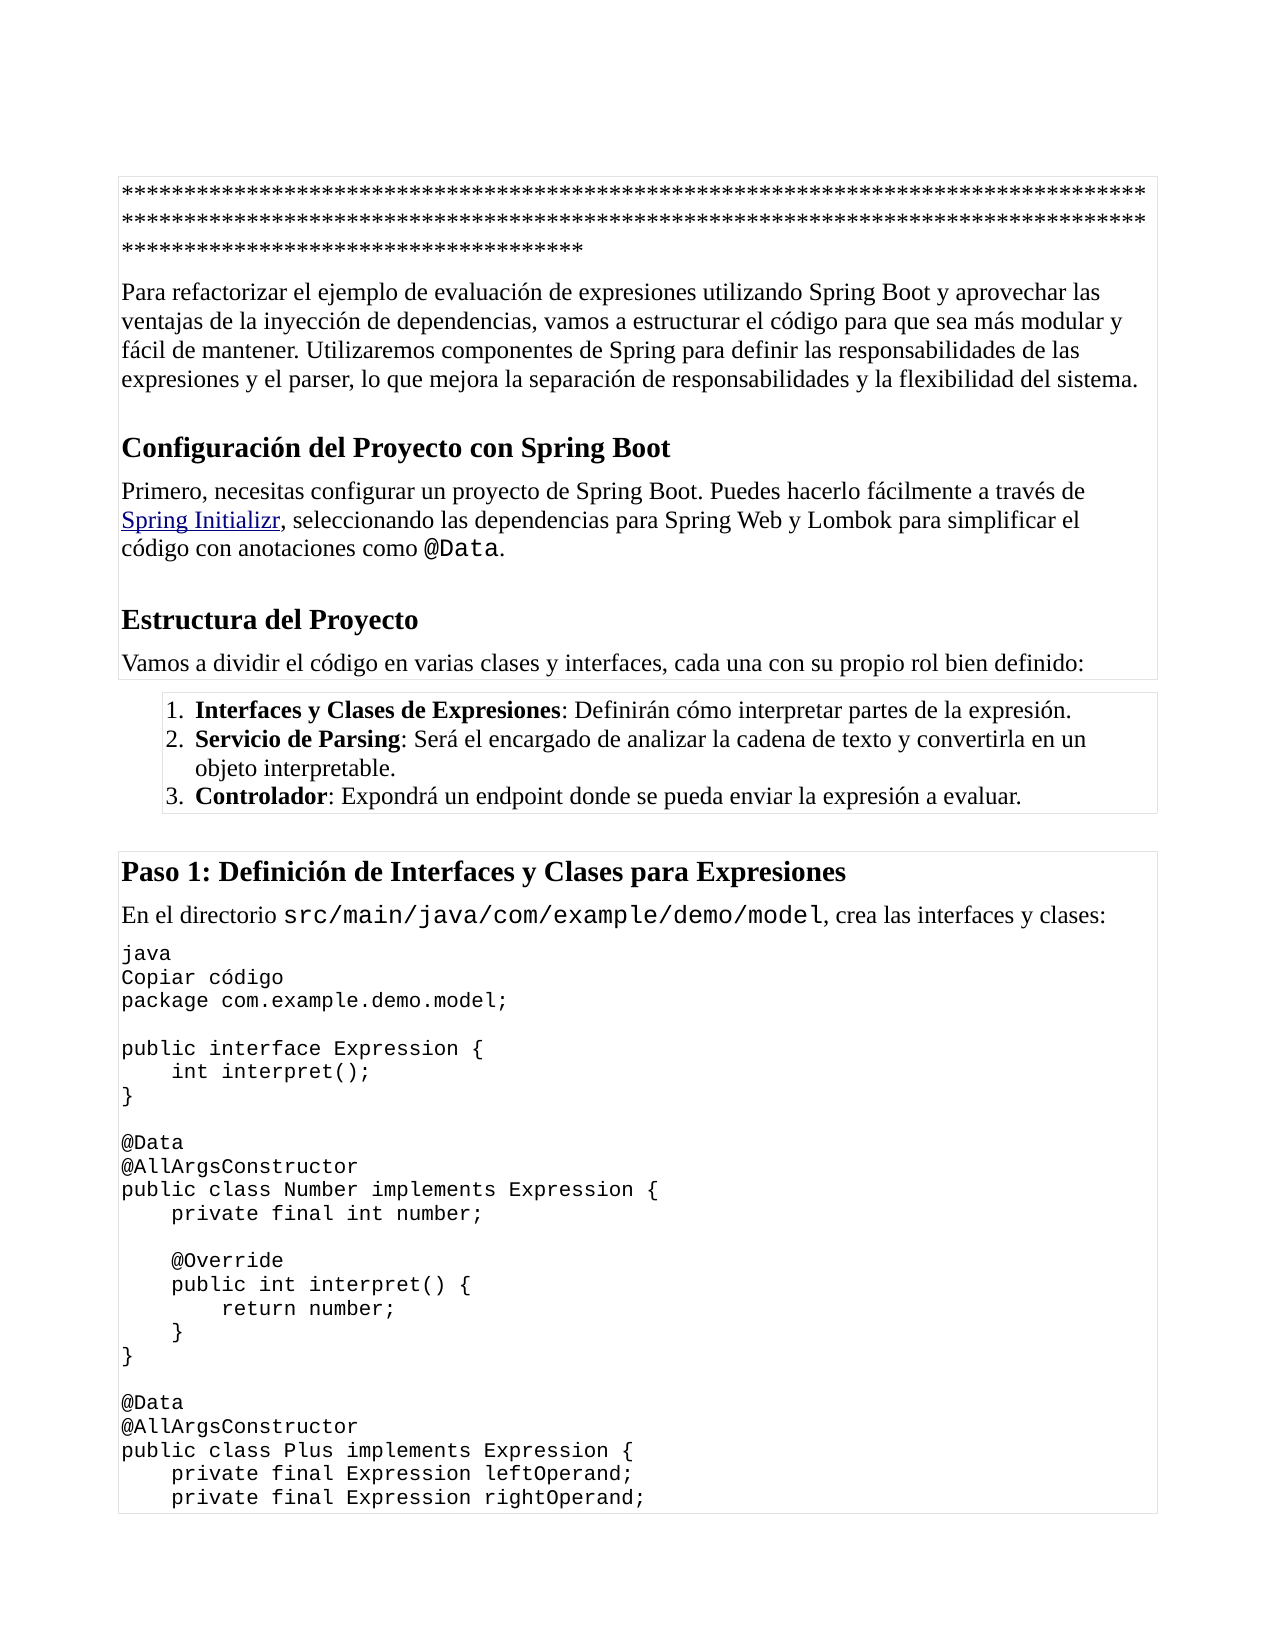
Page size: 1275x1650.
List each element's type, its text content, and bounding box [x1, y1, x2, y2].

list Servicio de Parsing: Será el encargado de analizar la cadena de texto y convertirla en un objeto interpretable. [163, 721, 1157, 778]
subtitle Configuración del Proyecto con Spring Boot [119, 427, 1157, 463]
list Controlador: Expondrá un endpoint donde se pueda enviar la expresión a evaluar. [163, 778, 1157, 813]
text @Data [119, 1129, 1157, 1153]
subtitle Estructura del Proyecto [119, 599, 1157, 635]
text public int interpret() { [119, 1271, 1157, 1295]
text private final Expression rightOperand; [119, 1484, 1157, 1513]
subtitle Paso 1: Definición de Interfaces y Clases para Expresiones [119, 852, 1157, 887]
text private final Expression leftOperand; [119, 1460, 1157, 1484]
text public class Plus implements Expression { [119, 1437, 1157, 1460]
text public class Number implements Expression { [119, 1176, 1157, 1200]
text } [119, 1342, 1157, 1369]
text @AllArgsConstructor [119, 1153, 1157, 1176]
text } [119, 1082, 1157, 1108]
text } [119, 1318, 1157, 1342]
text return number; [119, 1295, 1157, 1318]
text Vamos a dividir el código en varias clases y interfaces, cada una con su propio rol bien definido: [119, 645, 1157, 679]
text Copiar código [119, 964, 1157, 987]
text java [119, 940, 1157, 964]
text En el directorio src/main/java/com/example/demo/model, crea las interfaces y clases: [119, 897, 1157, 931]
text public interface Expression { [119, 1034, 1157, 1058]
text @Data [119, 1389, 1157, 1413]
text @Override [119, 1247, 1157, 1271]
list Interfaces y Clases de Expresiones: Definirán cómo interpretar partes de la expresión. [163, 693, 1157, 721]
text Para refactorizar el ejemplo de evaluación de expresiones utilizando Spring Boot y aprovechar las ventajas de la inyección de dependencias, vamos a estructurar el código para que sea más modular y fácil de mantener. Utilizaremos componentes de Spring para definir las responsabilidades de las expresiones y el parser, lo que mejora la separación de responsabilidades y la flexibilidad del sistema. [119, 274, 1157, 392]
text ********************************************************************************************************************************************************************************************************* [119, 177, 1157, 265]
text Primero, necesitas configurar un proyecto de Spring Boot. Puedes hacerlo fácilmente a través de Spring Initializr, seleccionando las dependencias para Spring Web y Lombok para simplificar el código con anotaciones como @Data. [119, 473, 1157, 564]
text @AllArgsConstructor [119, 1413, 1157, 1437]
text int interpret(); [119, 1058, 1157, 1082]
text private final int number; [119, 1200, 1157, 1227]
text package com.example.demo.model; [119, 987, 1157, 1014]
